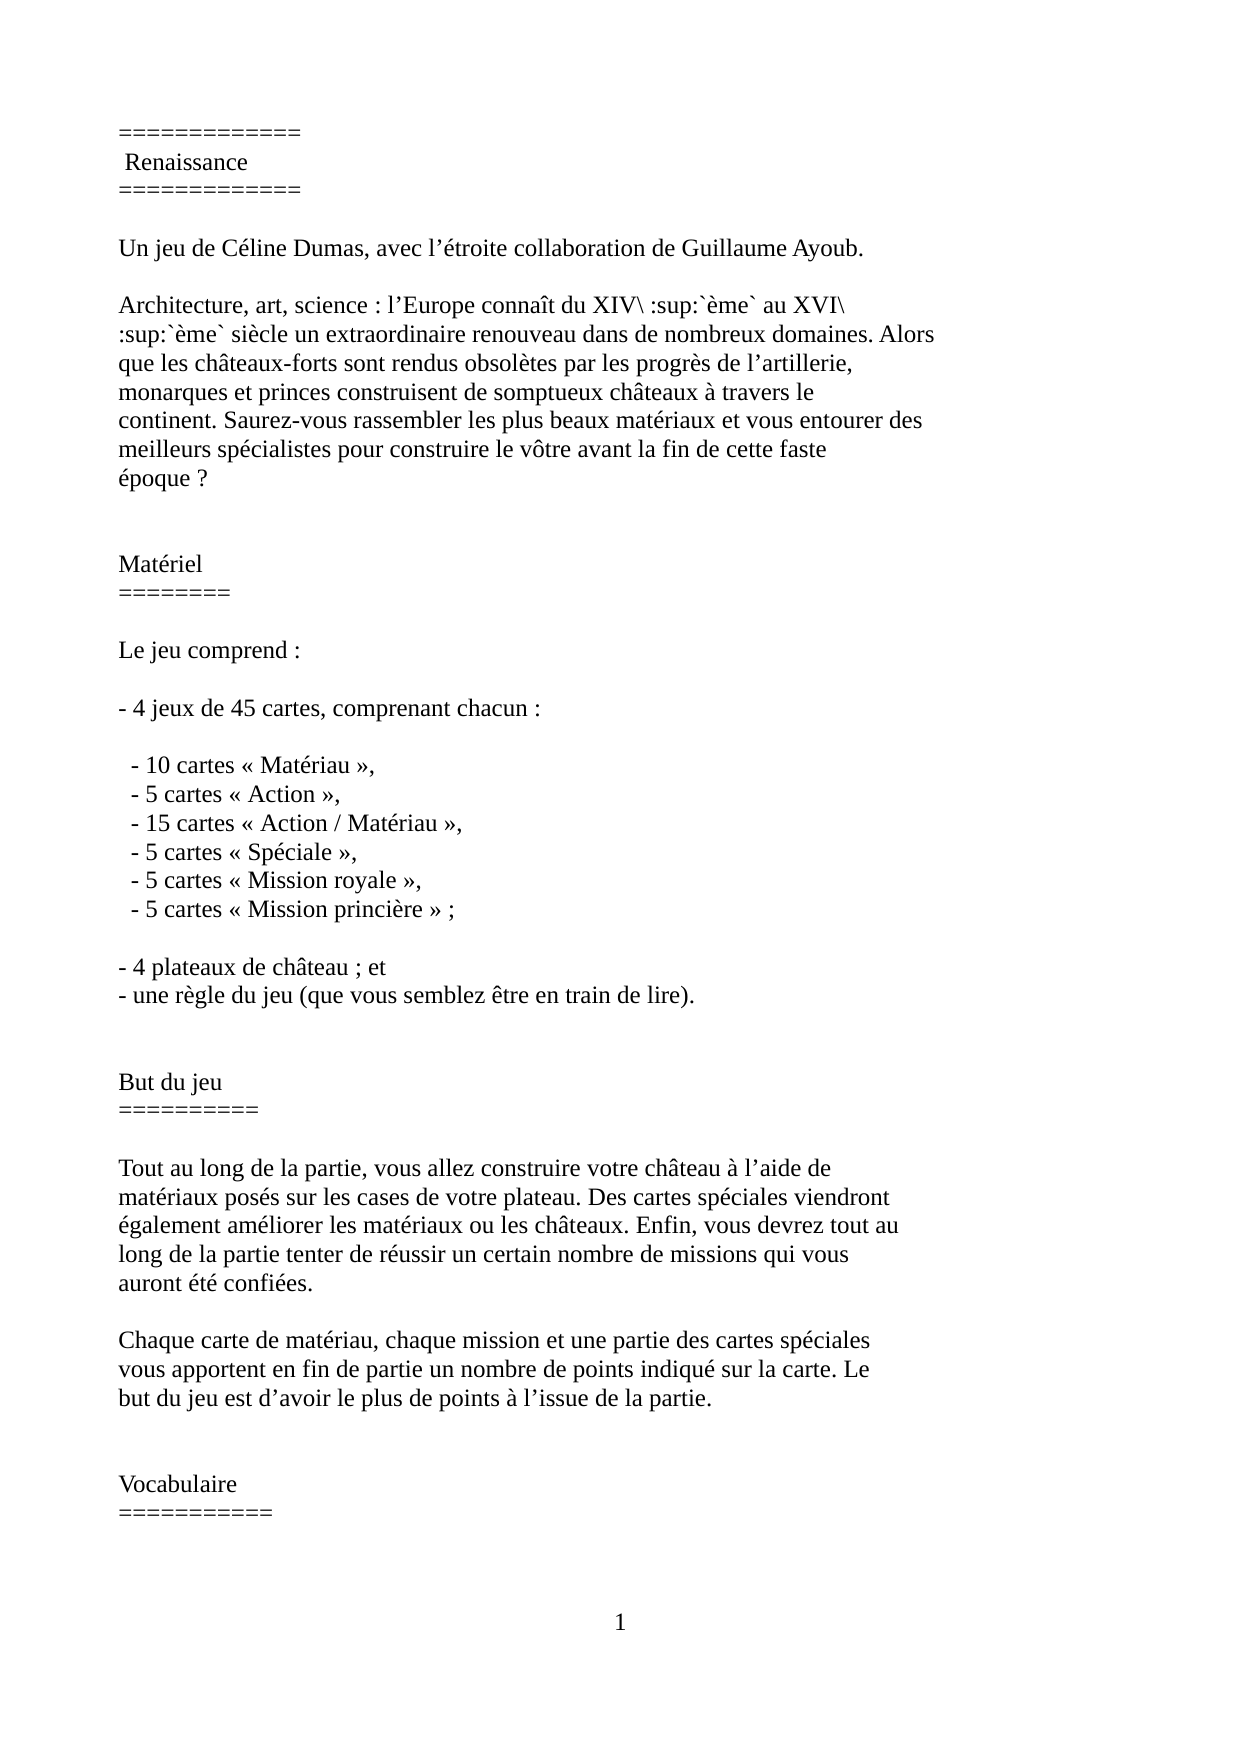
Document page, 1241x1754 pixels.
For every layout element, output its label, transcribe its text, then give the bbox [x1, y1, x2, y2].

text - une règle du jeu (que vous semblez être en train de lire). [118, 981, 1122, 1009]
text But du jeu [118, 1067, 1122, 1096]
text but du jeu est d’avoir le plus de points à l’issue de la partie. [118, 1383, 1122, 1412]
text Chaque carte de matériau, chaque mission et une partie des cartes spéciales [118, 1326, 1122, 1354]
text - 5 cartes « Spéciale », [118, 837, 1122, 866]
text vous apportent en fin de partie un nombre de points indiqué sur la carte. Le [118, 1354, 1122, 1383]
text Renaissance [118, 147, 1122, 176]
text - 5 cartes « Mission royale », [118, 866, 1122, 894]
text meilleurs spécialistes pour construire le vôtre avant la fin de cette faste [118, 434, 1122, 463]
text - 5 cartes « Action », [118, 779, 1122, 808]
text - 15 cartes « Action / Matériau », [118, 808, 1122, 837]
text - 10 cartes « Matériau », [118, 751, 1122, 779]
text Vocabulaire [118, 1469, 1122, 1498]
text ======== [118, 578, 1122, 607]
text ============= [118, 176, 1122, 204]
text Un jeu de Céline Dumas, avec l’étroite collaboration de Guillaume Ayoub. [118, 233, 1122, 262]
text matériaux posés sur les cases de votre plateau. Des cartes spéciales viendront [118, 1182, 1122, 1211]
text :sup:`ème` siècle un extraordinaire renouveau dans de nombreux domaines. Alors [118, 319, 1122, 348]
text Le jeu comprend : [118, 636, 1122, 664]
text =========== [118, 1498, 1122, 1527]
text également améliorer les matériaux ou les châteaux. Enfin, vous devrez tout au [118, 1211, 1122, 1239]
text auront été confiées. [118, 1268, 1122, 1297]
text - 4 jeux de 45 cartes, comprenant chacun : [118, 693, 1122, 722]
text ========== [118, 1096, 1122, 1124]
text que les châteaux-forts sont rendus obsolètes par les progrès de l’artillerie, [118, 348, 1122, 377]
text long de la partie tenter de réussir un certain nombre de missions qui vous [118, 1239, 1122, 1268]
text continent. Saurez-vous rassembler les plus beaux matériaux et vous entourer des [118, 406, 1122, 434]
text Architecture, art, science : l’Europe connaît du XIV\ :sup:`ème` au XVI\ [118, 291, 1122, 319]
text ============= [118, 118, 1122, 147]
text Tout au long de la partie, vous allez construire votre château à l’aide de [118, 1153, 1122, 1182]
text - 5 cartes « Mission princière » ; [118, 894, 1122, 923]
text Matériel [118, 549, 1122, 578]
text monarques et princes construisent de somptueux châteaux à travers le [118, 377, 1122, 406]
text époque ? [118, 463, 1122, 492]
text - 4 plateaux de château ; et [118, 952, 1122, 981]
